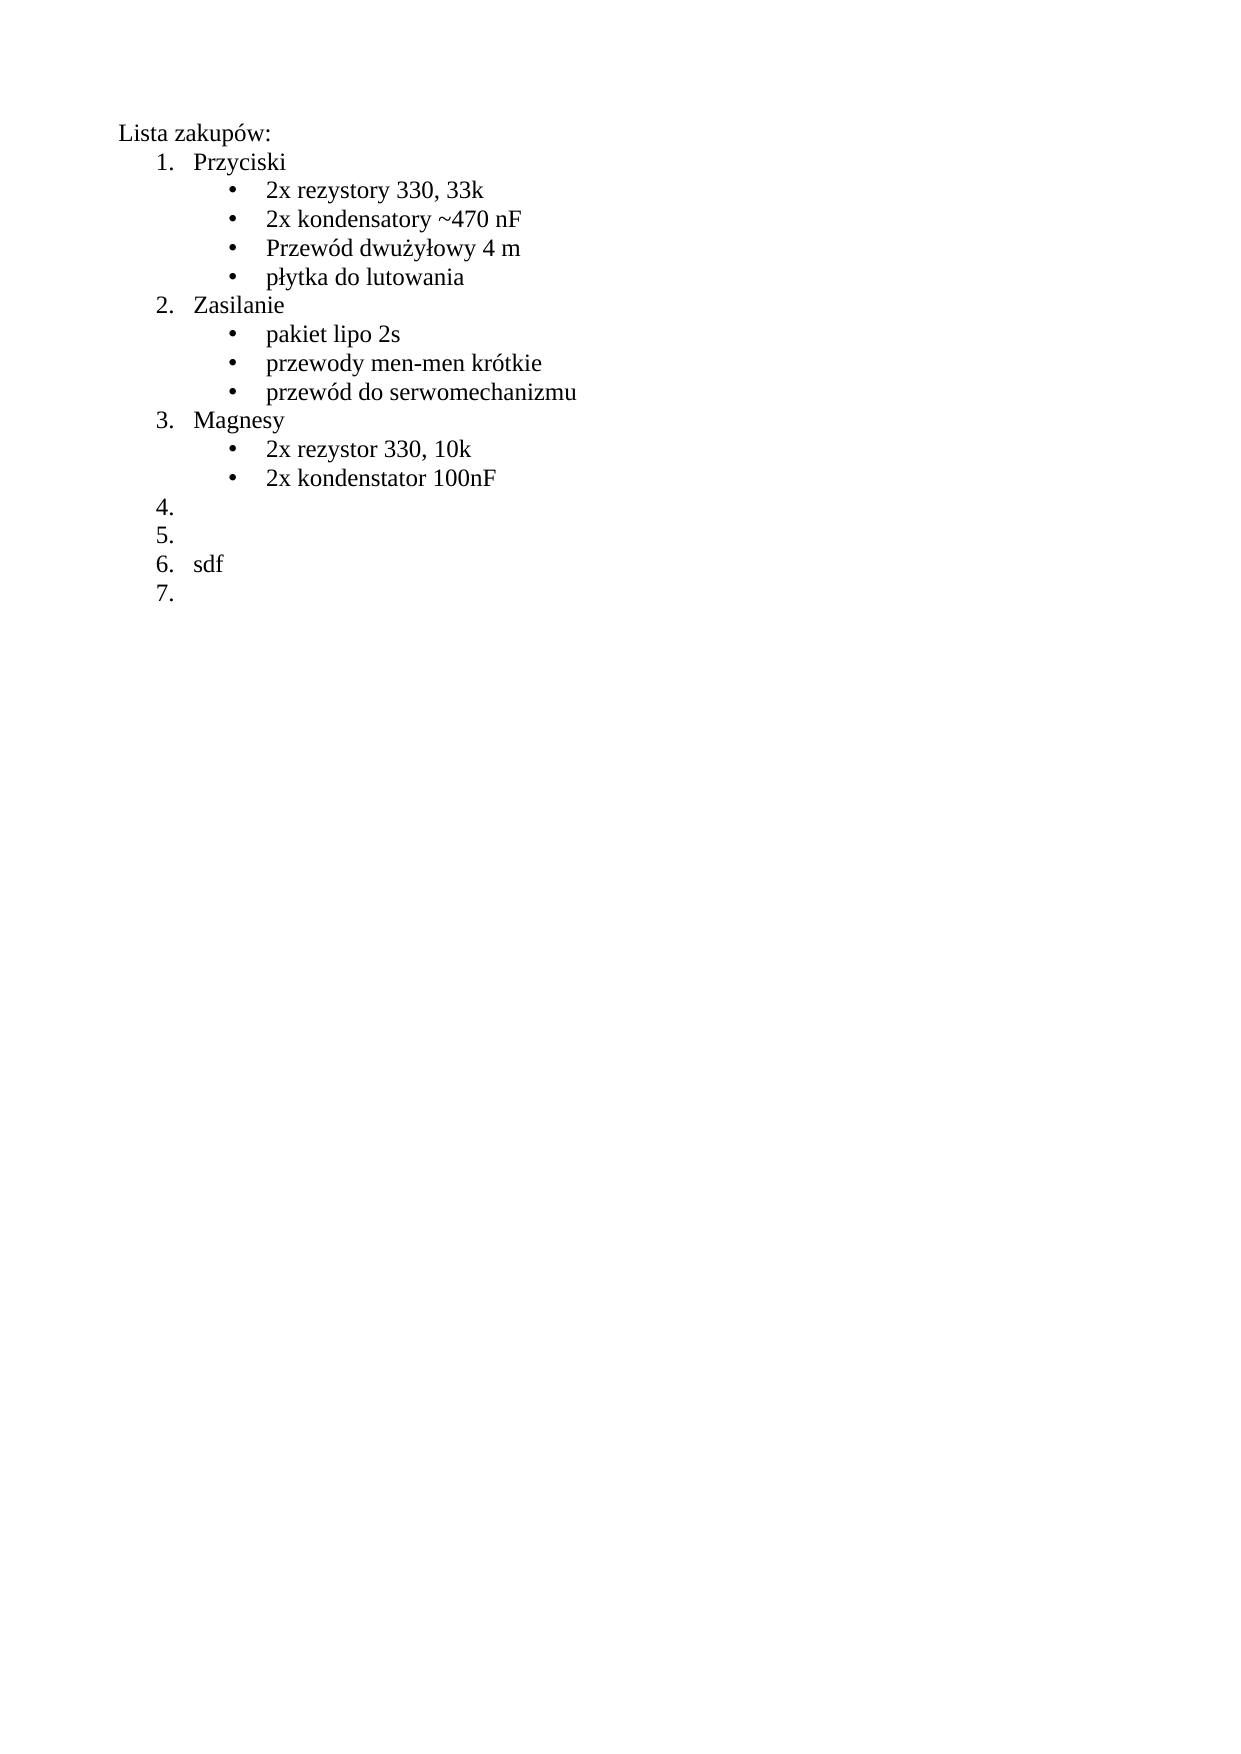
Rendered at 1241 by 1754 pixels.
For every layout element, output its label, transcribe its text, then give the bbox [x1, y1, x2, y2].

list płytka do lutowania [228, 262, 1122, 291]
list przewód do serwomechanizmu [228, 377, 1122, 406]
list przewody men-men krótkie [228, 348, 1122, 377]
list pakiet lipo 2s [228, 319, 1122, 348]
list 2x rezystor 330, 10k [228, 434, 1122, 463]
list Zasilanie [156, 291, 1122, 319]
list 2x kondensatory ~470 nF [228, 204, 1122, 233]
list Przyciski [156, 147, 1122, 176]
list sdf [156, 549, 1122, 578]
list Przewód dwużyłowy 4 m [228, 233, 1122, 262]
text Lista zakupów: [118, 118, 1122, 147]
list 2x kondenstator 100nF [228, 463, 1122, 492]
list Magnesy [156, 406, 1122, 434]
list 2x rezystory 330, 33k [228, 176, 1122, 204]
